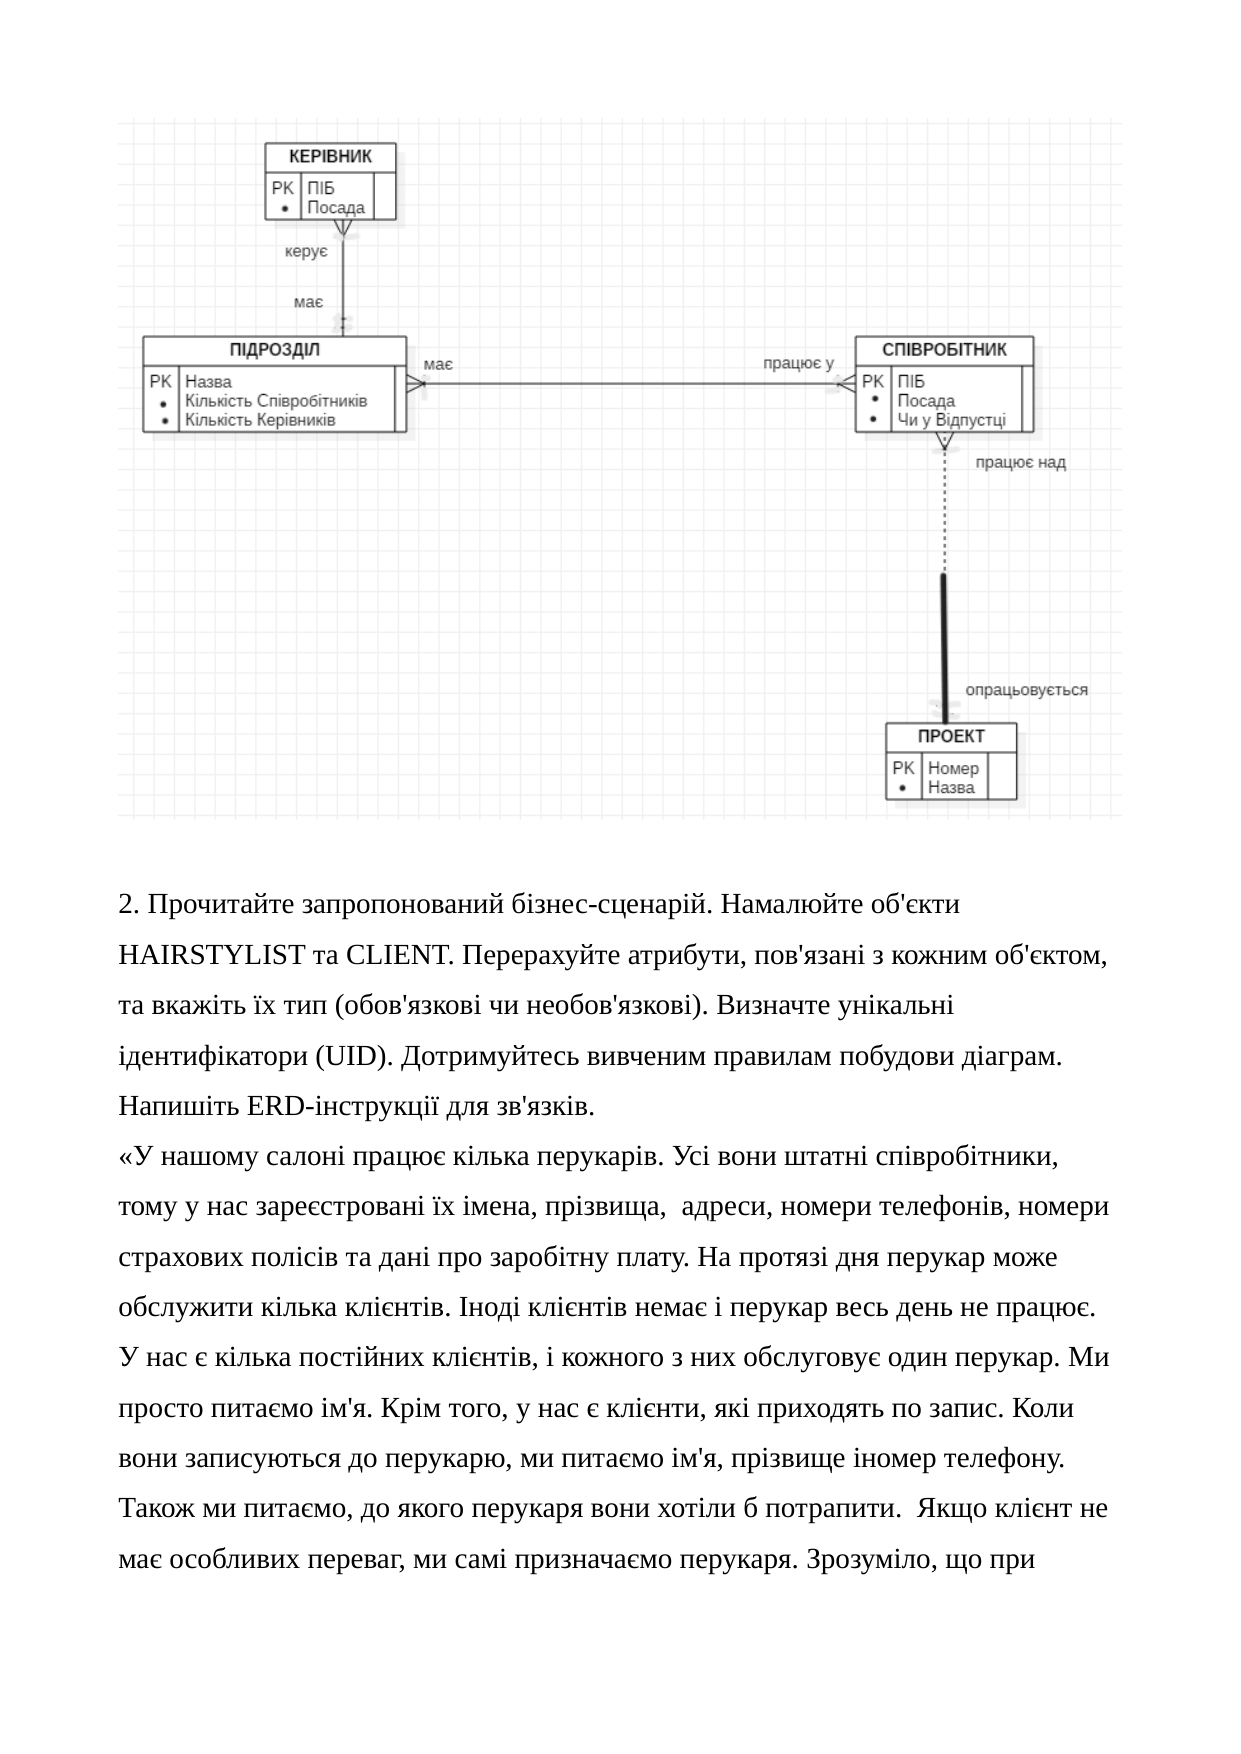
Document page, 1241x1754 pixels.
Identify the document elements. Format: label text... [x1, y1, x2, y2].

picture [118, 118, 1123, 820]
text «У нашому салоні працює кілька перукарів. Усі вони штатні співробітники, тому у нас зареєстровані їх імена, прізвища, адреси, номери телефонів, номери страхових полісів та дані про заробітну плату. На протязі дня перукар може обслужити кілька клієнтів. Іноді клієнтів немає і перукар весь день не працює. У нас є кілька постійних клієнтів, і кожного з них обслуговує один перукар. Ми просто питаємо ім'я. Крім того, у нас є клієнти, які приходять по запис. Коли вони записуються до перукарю, ми питаємо ім'я, прізвище іномер телефону. Також ми питаємо, до якого перукаря вони хотіли б потрапити. Якщо клієнт не має особливих переваг, ми самі призначаємо перукаря. Зрозуміло, що при [118, 1138, 1122, 1574]
text 2. Прочитайте запропонований бізнес-сценарій. Намалюйте об'єкти HAIRSTYLIST та CLIENT. Перерахуйте атрибути, пов'язані з кожним об'єктом, та вкажіть їх тип (обов'язкові чи необов'язкові). Визначте унікальні ідентифікатори (UID). Дотримуйтесь вивченим правилам побудови діаграм. Напишіть ERD-інструкції для зв'язків. [118, 887, 1122, 1121]
